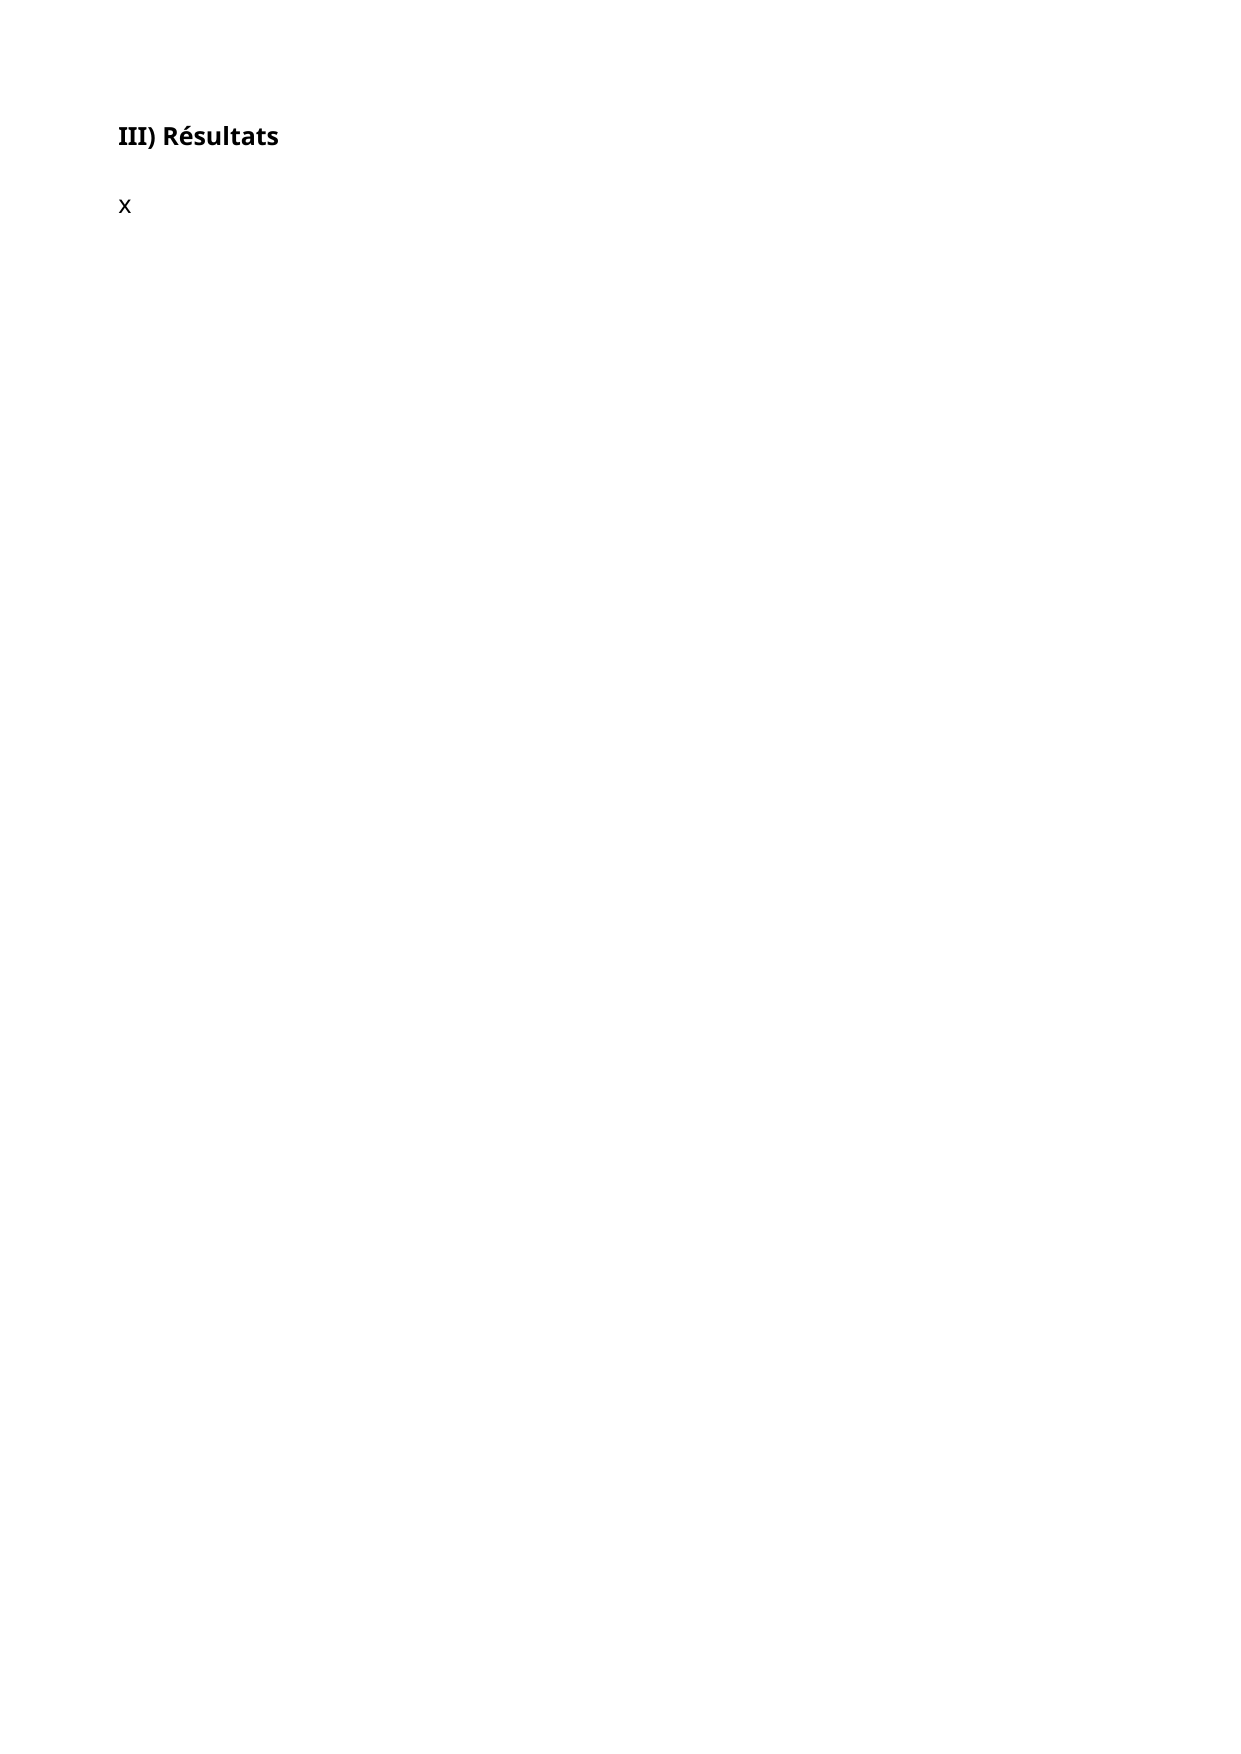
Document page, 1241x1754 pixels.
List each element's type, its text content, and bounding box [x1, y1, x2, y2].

text III) Résultats [118, 118, 1122, 152]
text x [118, 186, 1122, 220]
